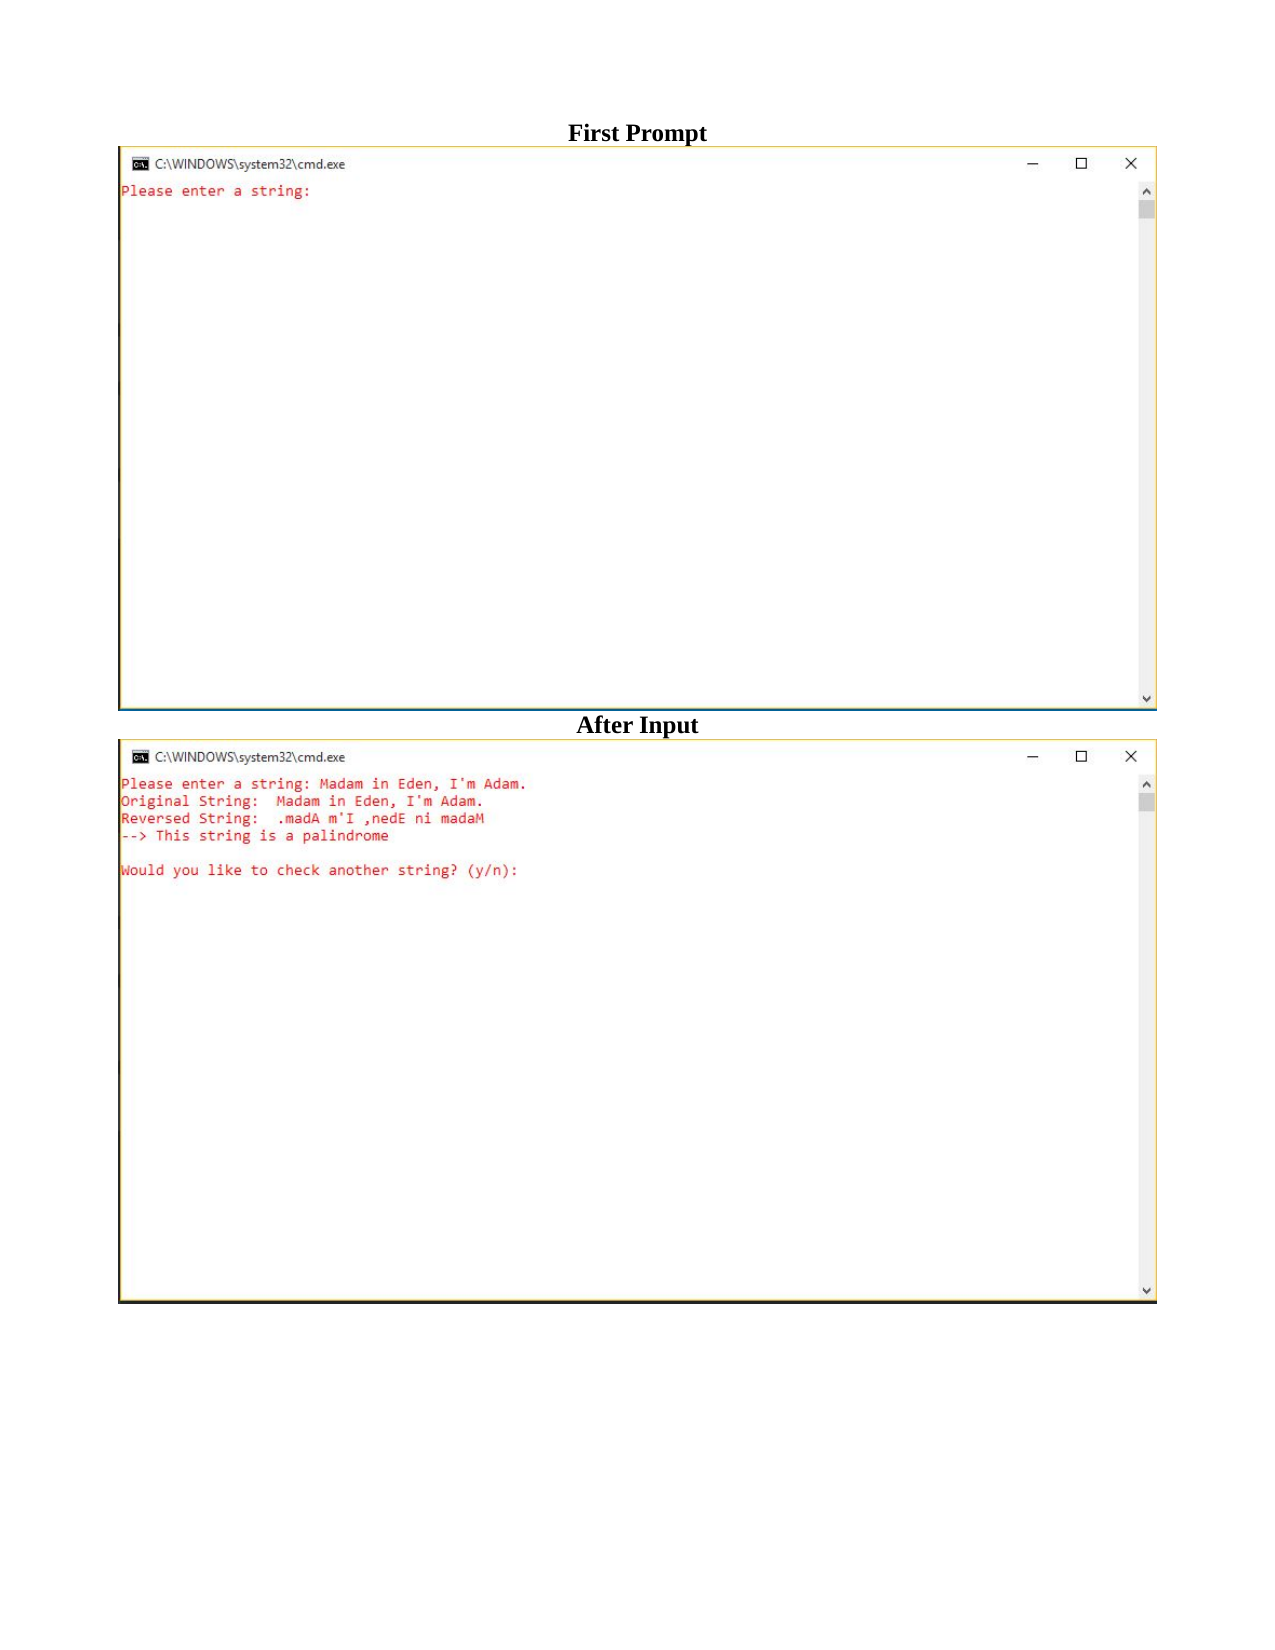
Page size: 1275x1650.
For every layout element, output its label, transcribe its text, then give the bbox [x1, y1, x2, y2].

picture [118, 146, 1157, 711]
picture [118, 739, 1157, 1304]
text After Input [118, 711, 1157, 739]
text First Prompt [118, 118, 1157, 146]
